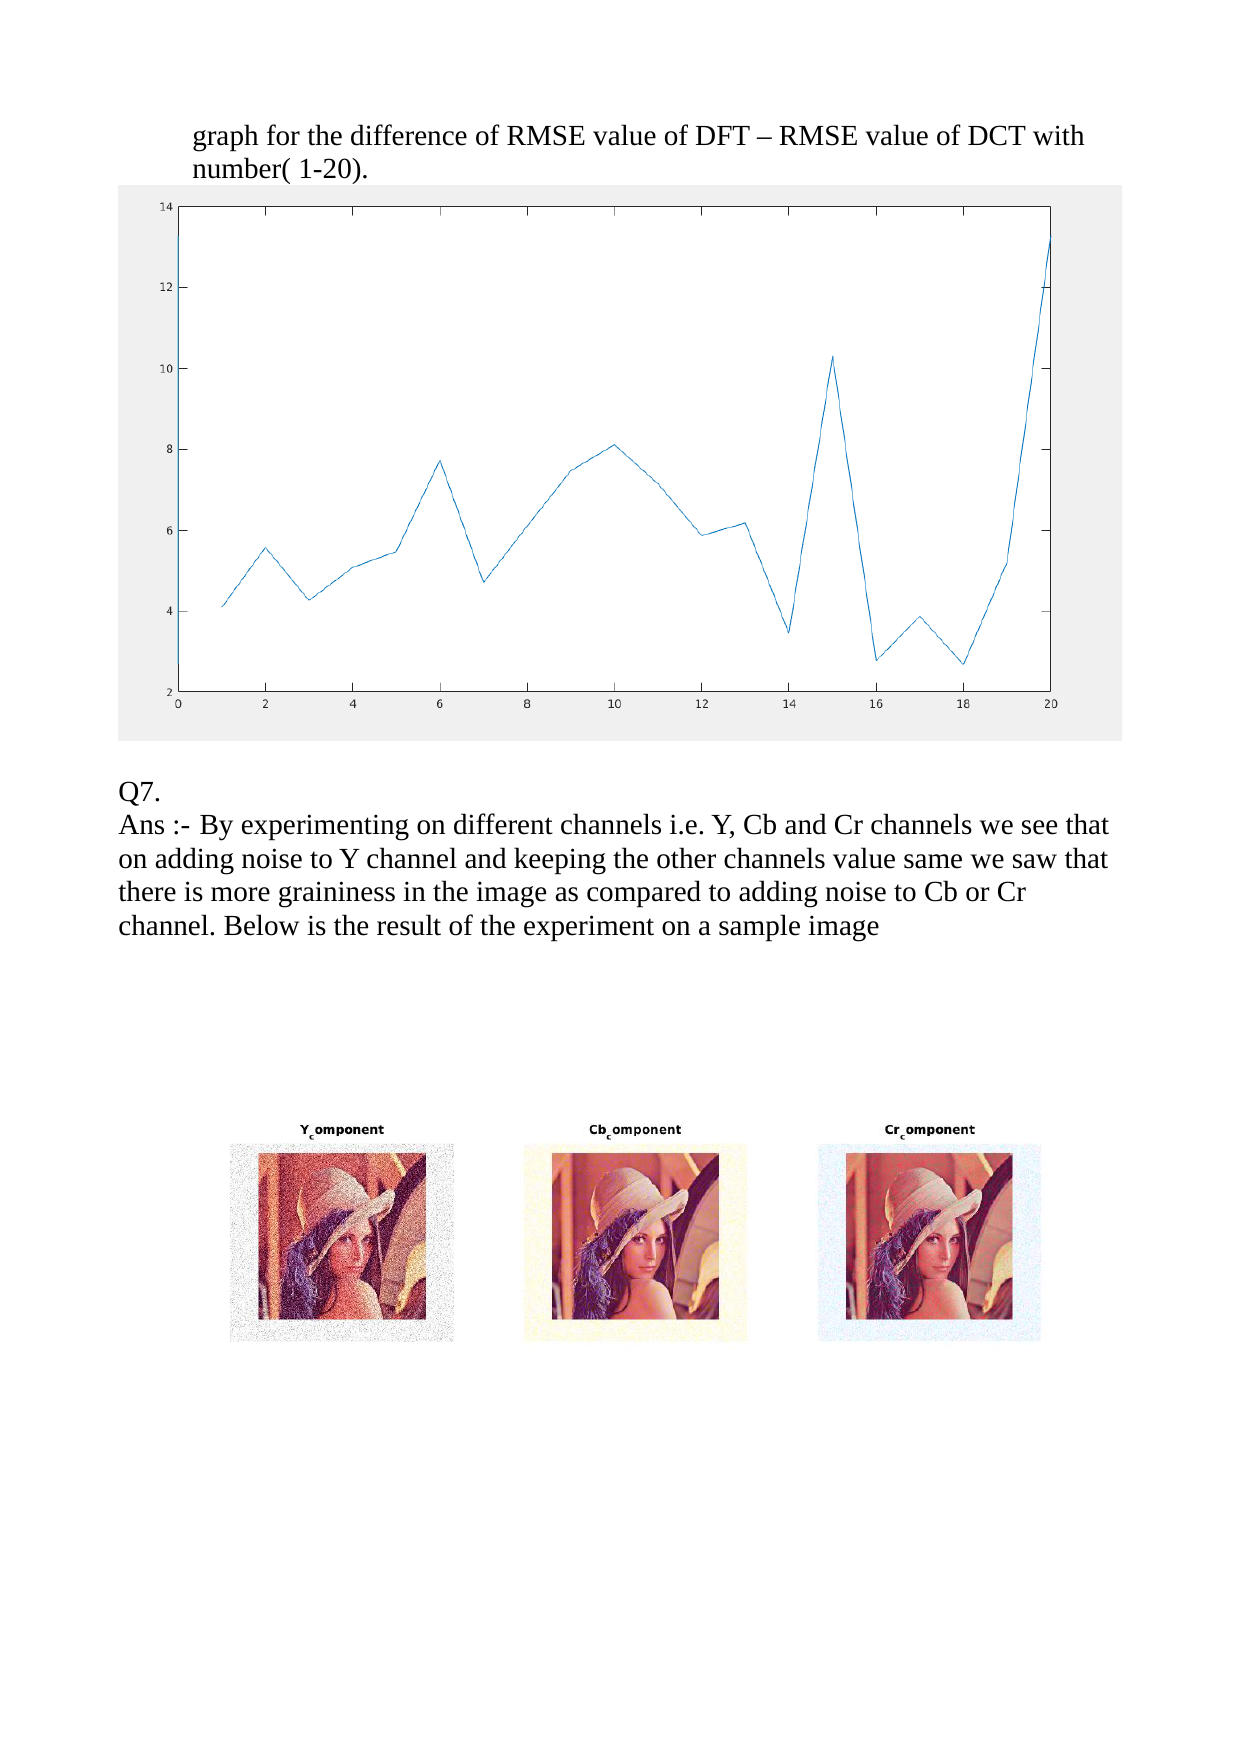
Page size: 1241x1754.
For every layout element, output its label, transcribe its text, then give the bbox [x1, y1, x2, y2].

picture [118, 185, 1123, 741]
text Ans :- By experimenting on different channels i.e. Y, Cb and Cr channels we see that on adding noise to Y channel and keeping the other channels value same we saw that there is more graininess in the image as compared to adding noise to Cb or Cr channel. Below is the result of the experiment on a sample image [118, 807, 1122, 942]
picture [94, 975, 1140, 1529]
text graph for the difference of RMSE value of DFT – RMSE value of DCT with number( 1-20). [118, 118, 1122, 185]
text Q7. [118, 774, 1122, 807]
